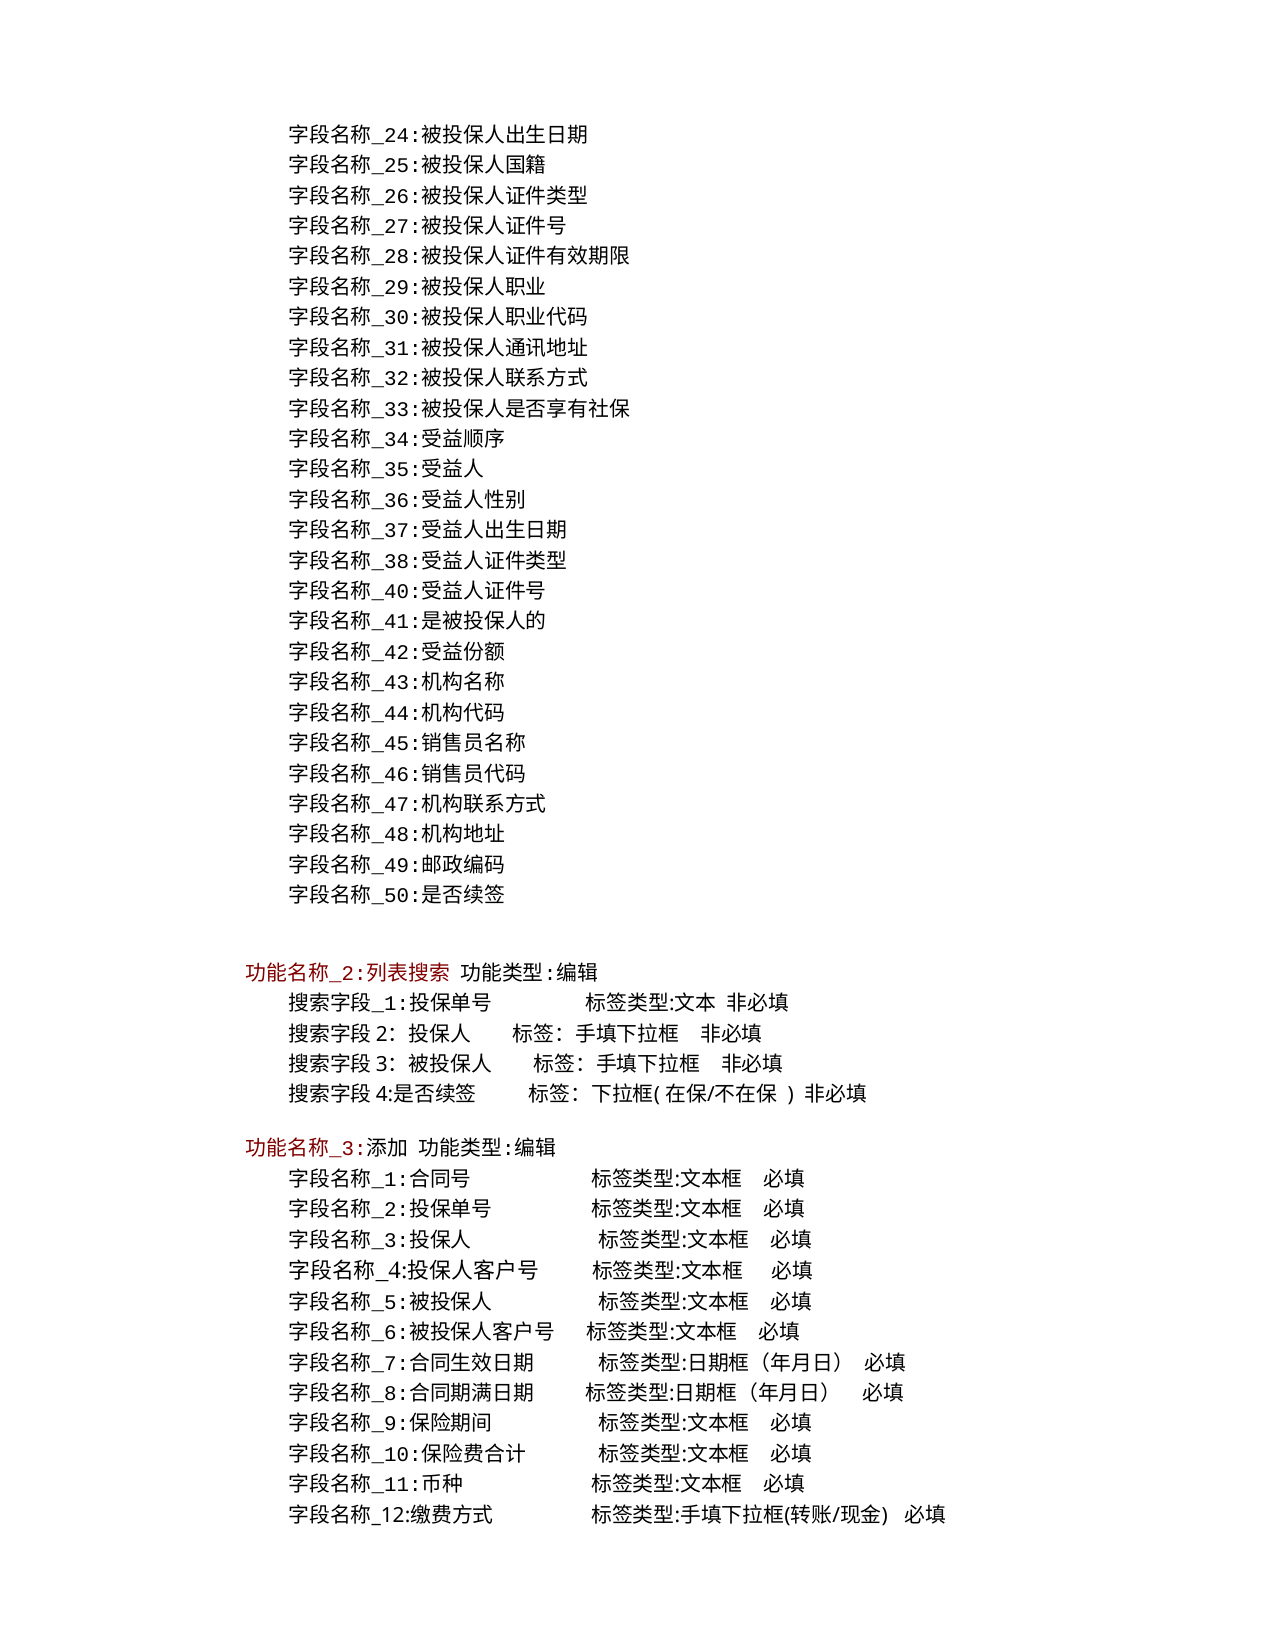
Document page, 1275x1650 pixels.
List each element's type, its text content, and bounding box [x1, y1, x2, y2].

text 字段名称_27:被投保人证件号 [118, 209, 1157, 240]
text 字段名称_10:保险费合计 标签类型:文本框 必填 [118, 1437, 1157, 1467]
text 字段名称_38:受益人证件类型 [118, 544, 1157, 574]
text 字段名称_26:被投保人证件类型 [118, 179, 1157, 209]
text 字段名称_40:受益人证件号 [118, 574, 1157, 605]
text 字段名称_45:销售员名称 [118, 726, 1157, 757]
text 字段名称_12:缴费方式 标签类型:手填下拉框(转账/现金) 必填 [118, 1498, 1157, 1528]
text 字段名称_33:被投保人是否享有社保 [118, 392, 1157, 422]
text 字段名称_49:邮政编码 [118, 848, 1157, 878]
text 字段名称_32:被投保人联系方式 [118, 361, 1157, 392]
text 字段名称_24:被投保人出生日期 [118, 118, 1157, 148]
text 字段名称_1:合同号 标签类型:文本框 必填 [118, 1162, 1157, 1192]
text 字段名称_5:被投保人 标签类型:文本框 必填 [118, 1285, 1157, 1315]
text 功能名称_2:列表搜索 功能类型:编辑 [118, 956, 1157, 987]
text 字段名称_35:受益人 [118, 453, 1157, 483]
text 字段名称_29:被投保人职业 [118, 270, 1157, 301]
text 字段名称_6:被投保人客户号 标签类型:文本框 必填 [118, 1315, 1157, 1346]
text 字段名称_7:合同生效日期 标签类型:日期框（年月日） 必填 [118, 1346, 1157, 1376]
text 字段名称_43:机构名称 [118, 666, 1157, 696]
text 字段名称_48:机构地址 [118, 818, 1157, 848]
text 搜索字段4:是否续签 标签：下拉框( 在保/不在保 ) 非必填 [118, 1078, 1157, 1108]
text 字段名称_2:投保单号 标签类型:文本框 必填 [118, 1192, 1157, 1223]
text 字段名称_36:受益人性别 [118, 483, 1157, 513]
text 字段名称_30:被投保人职业代码 [118, 301, 1157, 331]
text 字段名称_37:受益人出生日期 [118, 513, 1157, 544]
text 字段名称_34:受益顺序 [118, 422, 1157, 453]
text 字段名称_42:受益份额 [118, 635, 1157, 666]
text 字段名称_44:机构代码 [118, 696, 1157, 726]
text 字段名称_28:被投保人证件有效期限 [118, 240, 1157, 270]
text 字段名称_31:被投保人通讯地址 [118, 331, 1157, 361]
text 字段名称_46:销售员代码 [118, 757, 1157, 787]
text 搜索字段2：投保人 标签：手填下拉框 非必填 [118, 1017, 1157, 1047]
text 搜索字段_1:投保单号 标签类型:文本 非必填 [118, 987, 1157, 1017]
text 字段名称_4:投保人客户号 标签类型:文本框 必填 [118, 1253, 1157, 1285]
text 搜索字段3：被投保人 标签：手填下拉框 非必填 [118, 1047, 1157, 1078]
text 字段名称_41:是被投保人的 [118, 605, 1157, 635]
text 字段名称_25:被投保人国籍 [118, 148, 1157, 179]
text 字段名称_47:机构联系方式 [118, 787, 1157, 818]
text 字段名称_8:合同期满日期 标签类型:日期框（年月日） 必填 [118, 1376, 1157, 1407]
text 字段名称_3:投保人 标签类型:文本框 必填 [118, 1223, 1157, 1253]
text 字段名称_11:币种 标签类型:文本框 必填 [118, 1467, 1157, 1498]
text 字段名称_9:保险期间 标签类型:文本框 必填 [118, 1407, 1157, 1437]
text 字段名称_50:是否续签 [118, 878, 1157, 909]
text 功能名称_3:添加 功能类型:编辑 [118, 1132, 1157, 1162]
